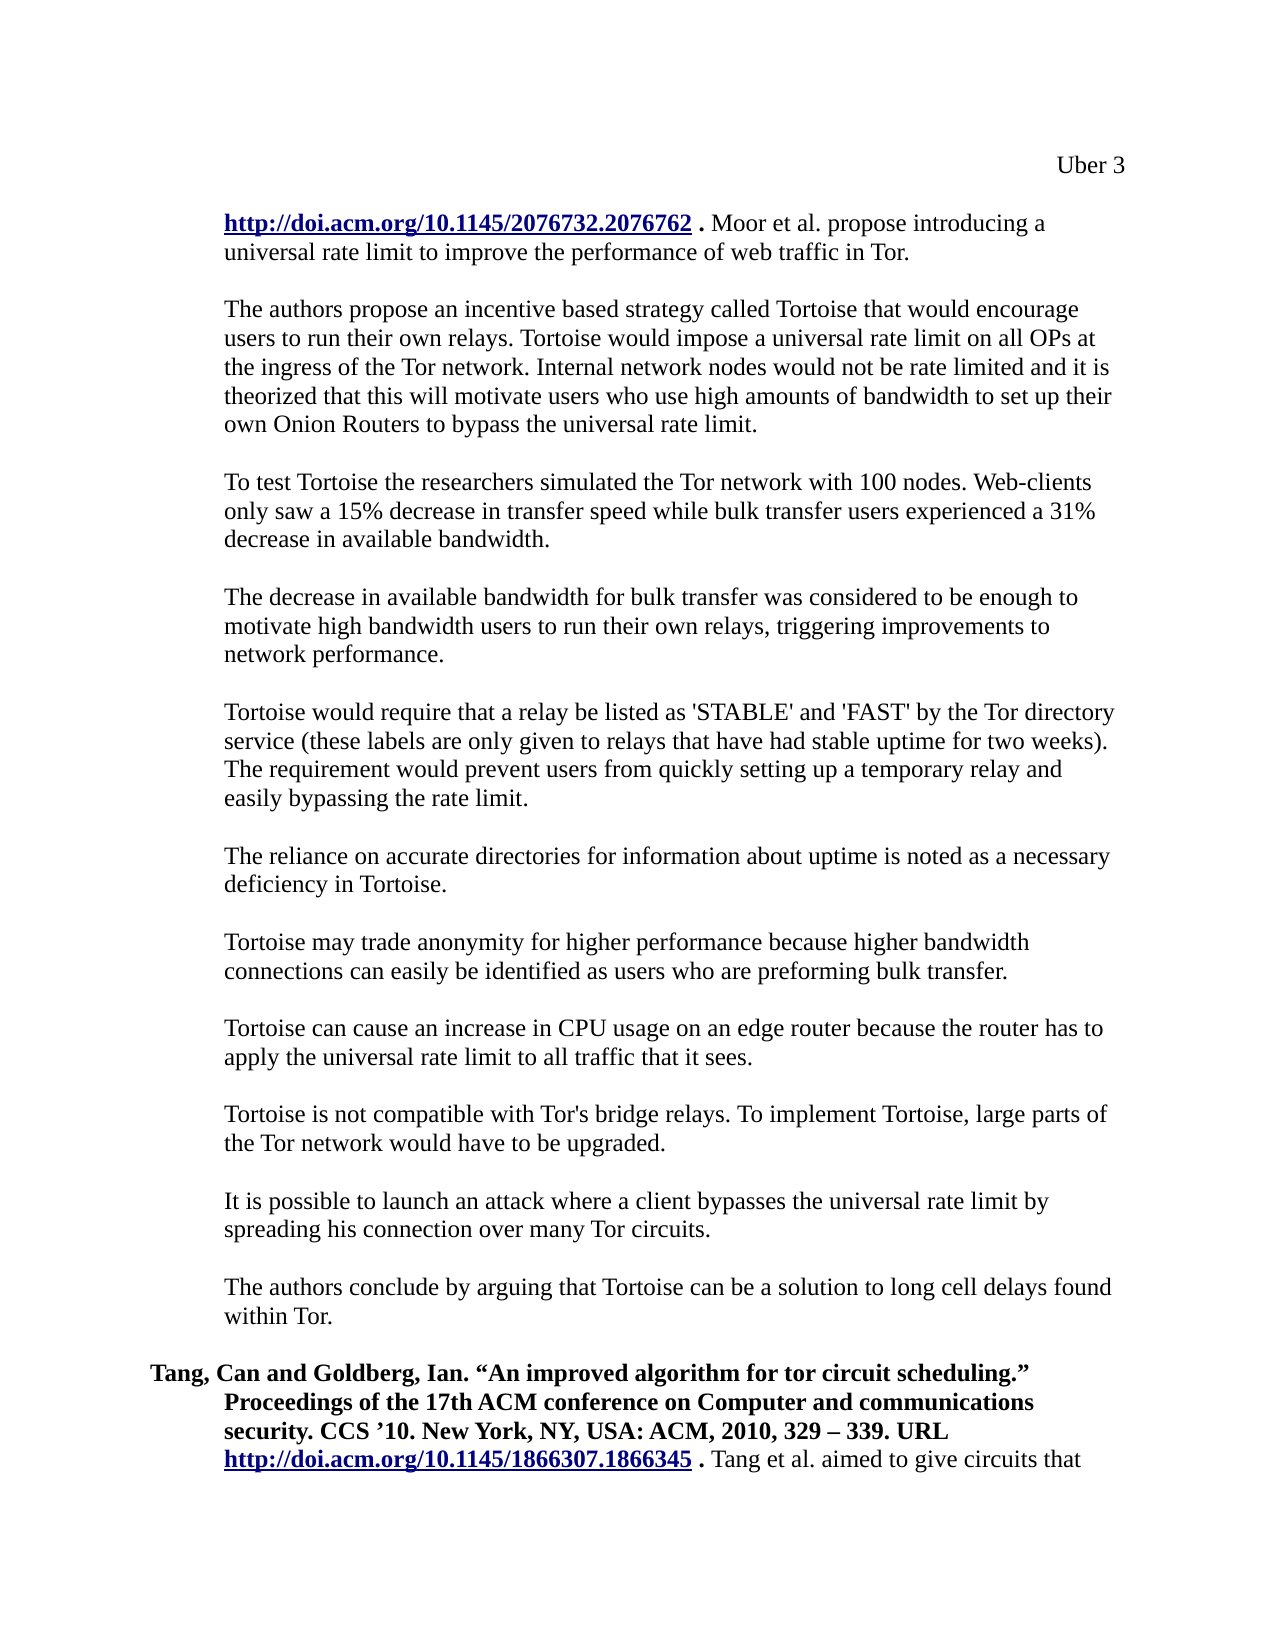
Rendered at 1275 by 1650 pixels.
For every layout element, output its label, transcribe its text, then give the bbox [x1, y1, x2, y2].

text The reliance on accurate directories for information about uptime is noted as a necessary deficiency in Tortoise. [224, 841, 1125, 898]
text It is possible to launch an attack where a client bypasses the universal rate limit by spreading his connection over many Tor circuits. [224, 1186, 1125, 1243]
text http://doi.acm.org/10.1145/2076732.2076762 . Moor et al. propose introducing a universal rate limit to improve the performance of web traffic in Tor. [224, 208, 1125, 266]
text The authors conclude by arguing that Tortoise can be a solution to long cell delays found within Tor. [224, 1272, 1125, 1329]
text Tortoise can cause an increase in CPU usage on an edge router because the router has to apply the universal rate limit to all traffic that it sees. [224, 1013, 1125, 1071]
text Tortoise is not compatible with Tor's bridge relays. To implement Tortoise, large parts of the Tor network would have to be upgraded. [224, 1099, 1125, 1157]
text The authors propose an incentive based strategy called Tortoise that would encourage users to run their own relays. Tortoise would impose a universal rate limit on all OPs at the ingress of the Tor network. Internal network nodes would not be rate limited and it is theorized that this will motivate users who use high amounts of bandwidth to set up their own Onion Routers to bypass the universal rate limit. [224, 294, 1125, 438]
text Tang, Can and Goldberg, Ian. “An improved algorithm for tor circuit scheduling.” [150, 1358, 1125, 1387]
text To test Tortoise the researchers simulated the Tor network with 100 nodes. Web-clients only saw a 15% decrease in transfer speed while bulk transfer users experienced a 31% decrease in available bandwidth. [224, 467, 1125, 553]
text Proceedings of the 17th ACM conference on Computer and communications security. CCS ’10. New York, NY, USA: ACM, 2010, 329 – 339. URL http://doi.acm.org/10.1145/1866307.1866345 . Tang et al. aimed to give circuits that [224, 1387, 1125, 1473]
text Tortoise would require that a relay be listed as 'STABLE' and 'FAST' by the Tor directory service (these labels are only given to relays that have had stable uptime for two weeks). The requirement would prevent users from quickly setting up a temporary relay and easily bypassing the rate limit. [224, 697, 1125, 812]
text Tortoise may trade anonymity for higher performance because higher bandwidth connections can easily be identified as users who are preforming bulk transfer. [224, 927, 1125, 984]
text The decrease in available bandwidth for bulk transfer was considered to be enough to motivate high bandwidth users to run their own relays, triggering improvements to network performance. [224, 582, 1125, 668]
